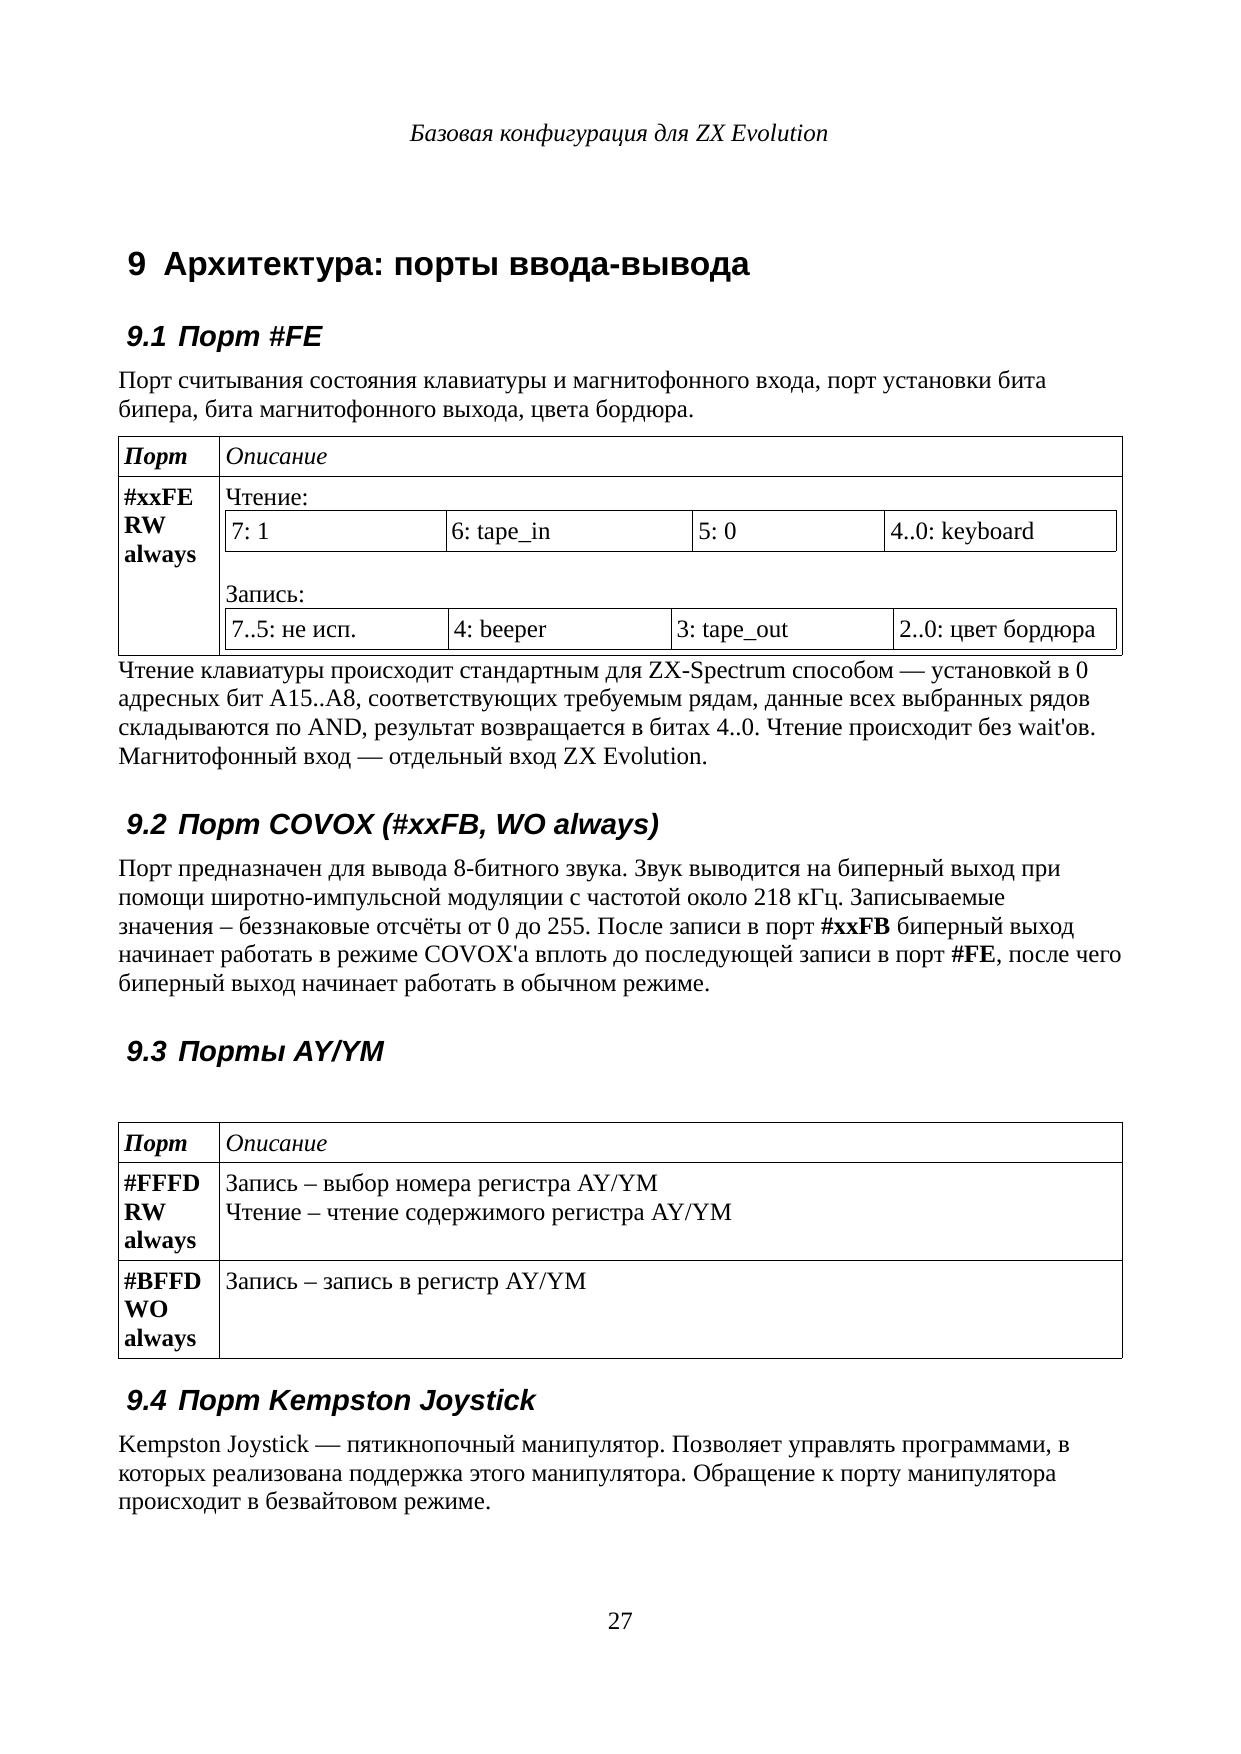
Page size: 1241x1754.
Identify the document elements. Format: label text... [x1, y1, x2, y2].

subtitle Порт COVOX (#xxFB, WO always) [118, 807, 1122, 841]
table_header 4: beeper [449, 609, 671, 649]
table_header 2..0: цвет бордюра [894, 609, 1116, 649]
table_header 5: 0 [693, 511, 884, 551]
subtitle Архитектура: порты ввода-вывода [118, 243, 1122, 282]
table_cell #FFFD RW always [119, 1163, 219, 1260]
text Чтение клавиатуры происходит стандартным для ZX-Spectrum способом — установкой в 0 адресных бит A15..A8, соответствующих требуемым рядам, данные всех выбранных рядов складываются по AND, результат возвращается в битах 4..0. Чтение происходит без wait'ов. Магнитофонный вход — отдельный вход ZX Evolution. [118, 656, 1122, 770]
table_header Порт [119, 437, 219, 476]
table_cell Запись – запись в регистр AY/YM [220, 1261, 1122, 1358]
table_cell Чтение: Запись: [220, 477, 1122, 654]
table_cell #xxFE RW always [119, 477, 219, 654]
table_header Порт [119, 1123, 219, 1162]
subtitle Порт #FE [118, 319, 1122, 353]
table_cell #BFFD WO always [119, 1261, 219, 1358]
table_header 7: 1 [226, 511, 446, 551]
table_cell Запись – выбор номера регистра AY/YM Чтение – чтение содержимого регистра AY/YM [220, 1163, 1122, 1260]
subtitle Порты AY/YM [118, 1034, 1122, 1068]
text Порт считывания состояния клавиатуры и магнитофонного входа, порт установки бита бипера, бита магнитофонного выхода, цвета бордюра. [118, 366, 1122, 423]
table_header 6: tape_in [447, 511, 692, 551]
text Порт предназначен для вывода 8-битного звука. Звук выводится на биперный выход при помощи широтно-импульсной модуляции с частотой около 218 кГц. Записываемые значения – беззнаковые отсчёты от 0 до 255. После записи в порт #xxFB биперный выход начинает работать в режиме COVOX'а вплоть до последующей записи в порт #FE, после чего биперный выход начинает работать в обычном режиме. [118, 853, 1122, 997]
table_header 4..0: keyboard [885, 511, 1116, 551]
table_header Описание [220, 1123, 1122, 1162]
subtitle Порт Kempston Joystick [118, 1383, 1122, 1416]
table_header 7..5: не исп. [226, 609, 448, 649]
text Kempston Joystick — пятикнопочный манипулятор. Позволяет управлять программами, в которых реализована поддержка этого манипулятора. Обращение к порту манипулятора происходит в безвайтовом режиме. [118, 1429, 1122, 1515]
table_header 3: tape_out [672, 609, 893, 649]
table_header Описание [220, 437, 1122, 476]
